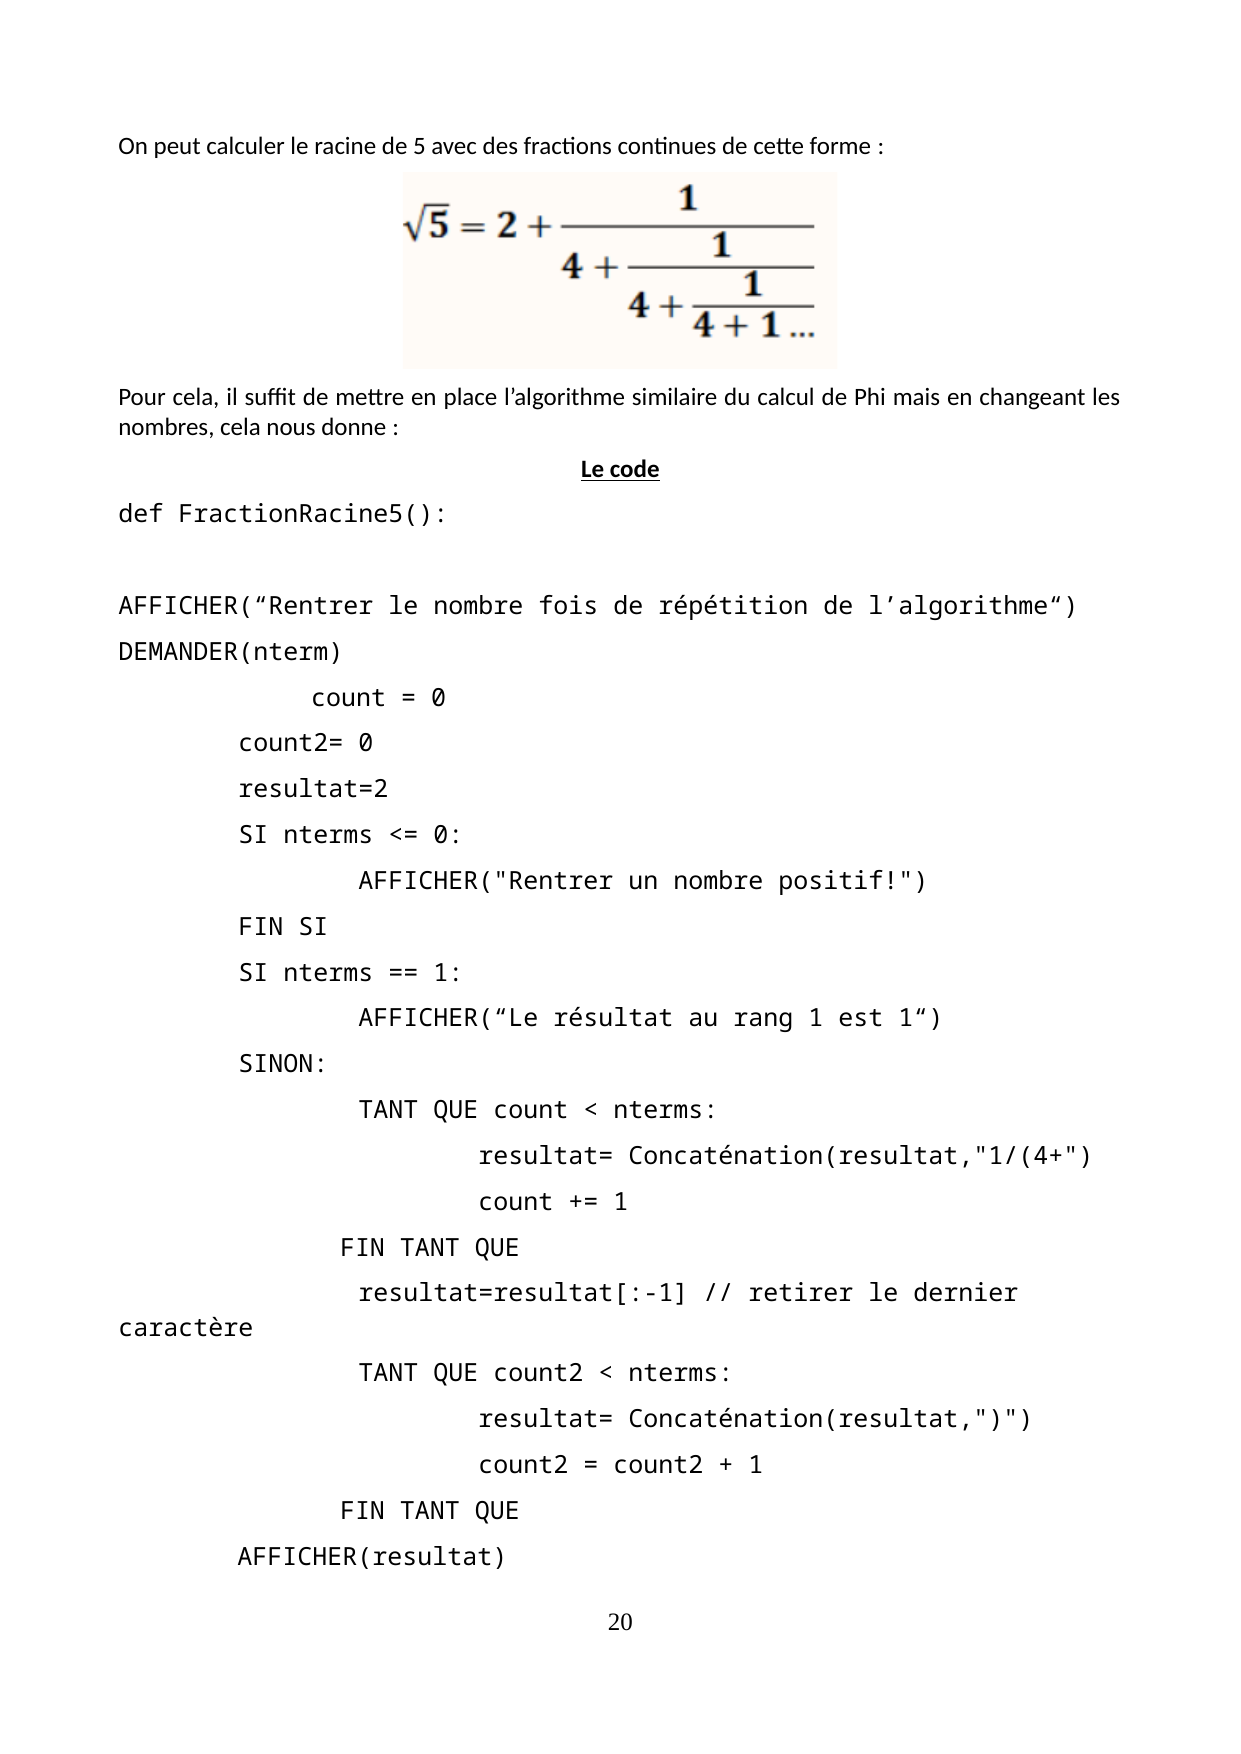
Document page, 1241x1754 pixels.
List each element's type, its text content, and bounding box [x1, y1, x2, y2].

text TANT QUE count2 < nterms: [118, 1355, 1122, 1389]
text On peut calculer le racine de 5 avec des fractions continues de cette forme : [118, 130, 1122, 160]
text resultat=resultat[:-1] // retirer le dernier caractère [118, 1275, 1122, 1343]
text TANT QUE count < nterms: [118, 1092, 1122, 1126]
text Le code [118, 454, 1122, 484]
text resultat=2 [118, 771, 1122, 805]
text SI nterms == 1: [118, 954, 1122, 988]
text FIN SI [118, 908, 1122, 942]
text AFFICHER(“Rentrer le nombre fois de répétition de l’algorithme“) [118, 588, 1122, 622]
text FIN TANT QUE [118, 1492, 1122, 1527]
text AFFICHER("Rentrer un nombre positif!") [118, 863, 1122, 897]
picture [402, 172, 838, 369]
text count = 0 [118, 679, 1122, 713]
text DEMANDER(nterm) [118, 633, 1122, 667]
text count2 = count2 + 1 [118, 1447, 1122, 1481]
text def FractionRacine5(): [118, 496, 1122, 530]
text AFFICHER(resultat) [118, 1538, 1122, 1572]
text Pour cela, il suffit de mettre en place l’algorithme similaire du calcul de Phi mais en changeant les nombres, cela nous donne : [118, 381, 1122, 442]
text resultat= Concaténation(resultat,"1/(4+") [118, 1138, 1122, 1172]
text SINON: [118, 1046, 1122, 1080]
text count += 1 [118, 1183, 1122, 1217]
text AFFICHER(“Le résultat au rang 1 est 1“) [118, 1000, 1122, 1034]
text FIN TANT QUE [118, 1229, 1122, 1263]
text SI nterms <= 0: [118, 817, 1122, 851]
text count2= 0 [118, 725, 1122, 759]
text resultat= Concaténation(resultat,")") [118, 1401, 1122, 1435]
